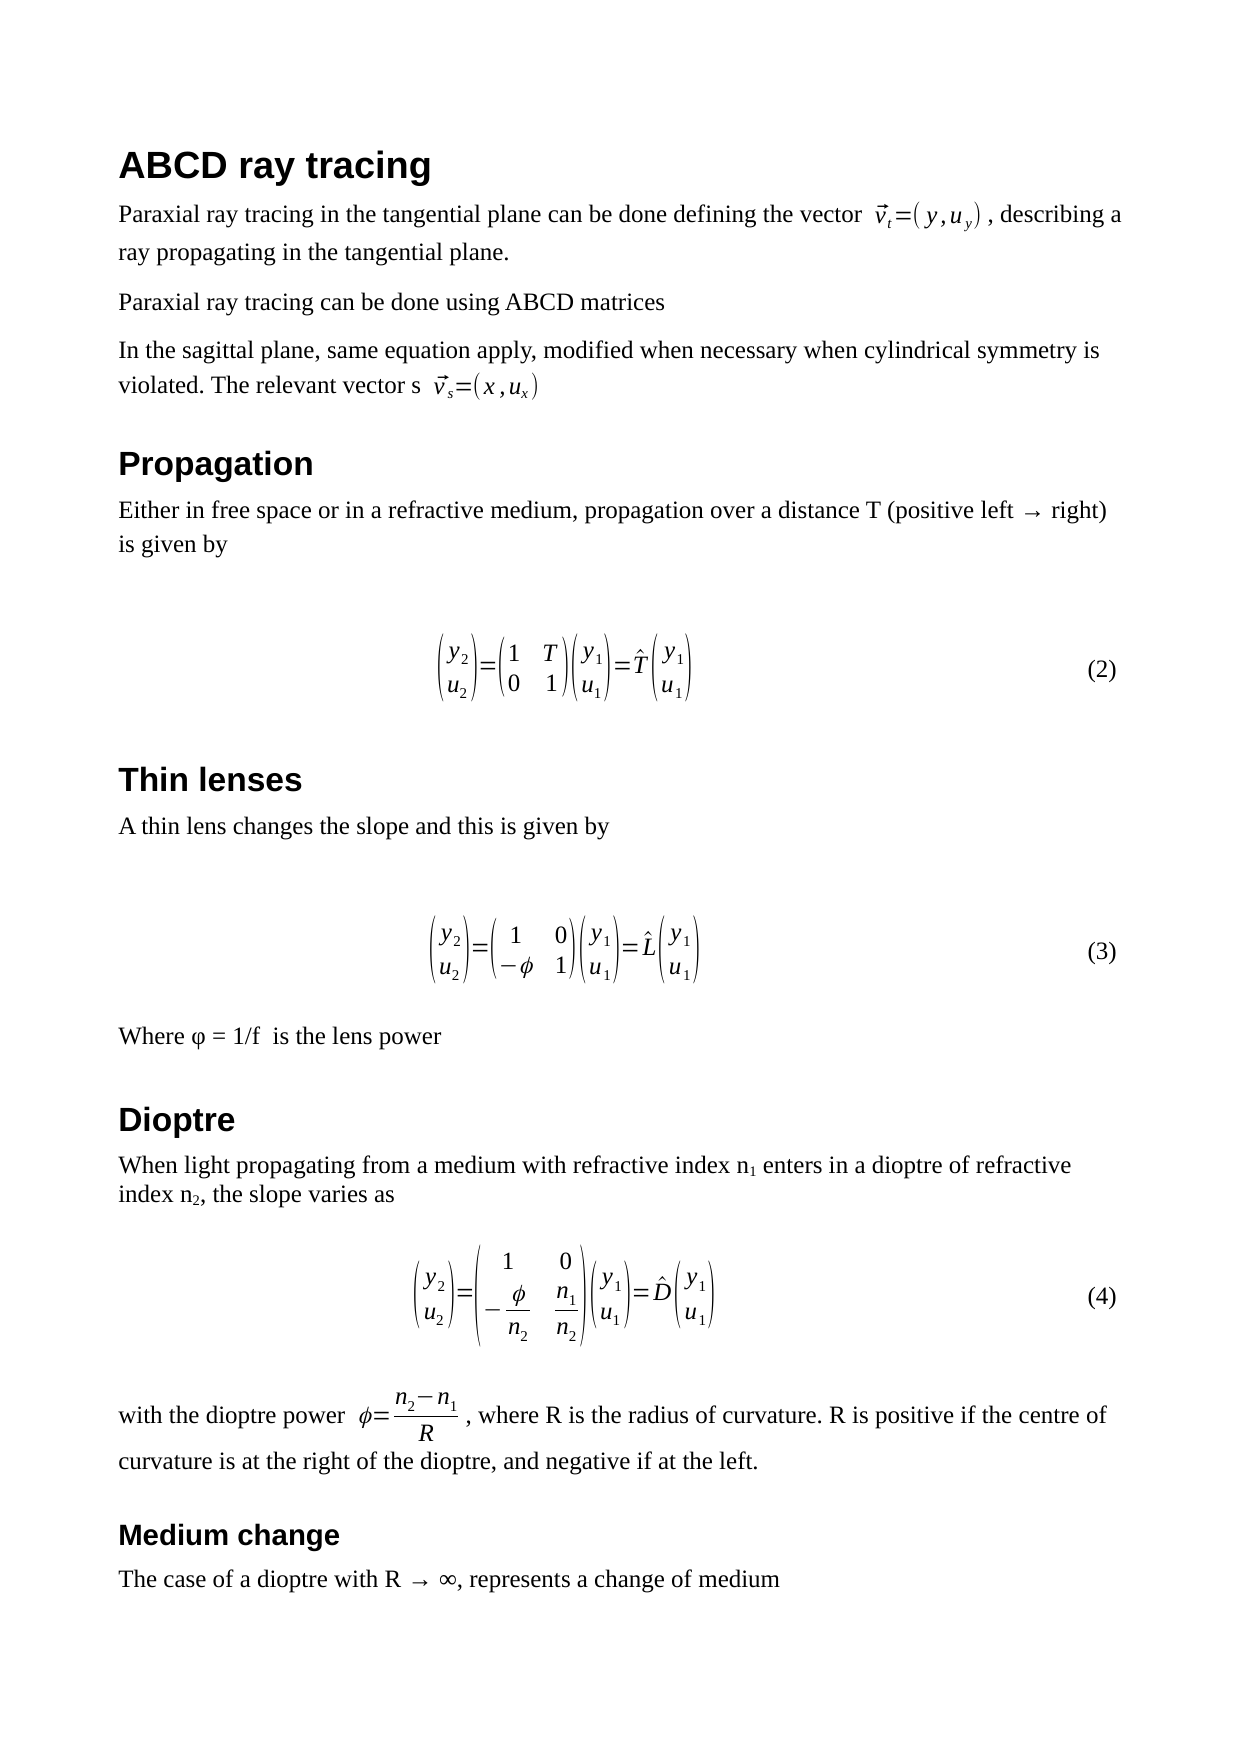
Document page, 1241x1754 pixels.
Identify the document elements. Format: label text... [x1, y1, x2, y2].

table_header [118, 628, 1010, 711]
text When light propagating from a medium with refractive index n1 enters in a dioptre of refractive index n2, the slope varies as [118, 1151, 1122, 1208]
subtitle ABCD ray tracing [118, 143, 1122, 187]
table_header (4) [1010, 1237, 1122, 1354]
table_header [118, 909, 1010, 992]
subtitle Propagation [118, 444, 1122, 482]
text Paraxial ray tracing can be done using ABCD matrices [118, 287, 1122, 315]
text In the sagittal plane, same equation apply, modified when necessary when cylindrical symmetry is violated. The relevant vector s [118, 336, 1122, 403]
text with the dioptre power , where R is the radius of curvature. R is positive if the centre of curvature is at the right of the dioptre, and negative if at the left. [118, 1383, 1122, 1474]
table_header (2) [1010, 628, 1122, 711]
text Where φ = 1/f is the lens power [118, 1021, 1122, 1050]
text The case of a dioptre with R → ∞, represents a change of medium [118, 1564, 1122, 1593]
text A thin lens changes the slope and this is given by [118, 811, 1122, 840]
table_header (3) [1010, 909, 1122, 992]
subtitle Thin lenses [118, 760, 1122, 799]
table_header [118, 1237, 1010, 1354]
text Either in free space or in a refractive medium, propagation over a distance T (positive left → right) is given by [118, 495, 1122, 558]
subtitle Medium change [118, 1518, 1122, 1552]
subtitle Dioptre [118, 1099, 1122, 1138]
text Paraxial ray tracing in the tangential plane can be done defining the vector , describing a ray propagating in the tangential plane. [118, 199, 1122, 266]
